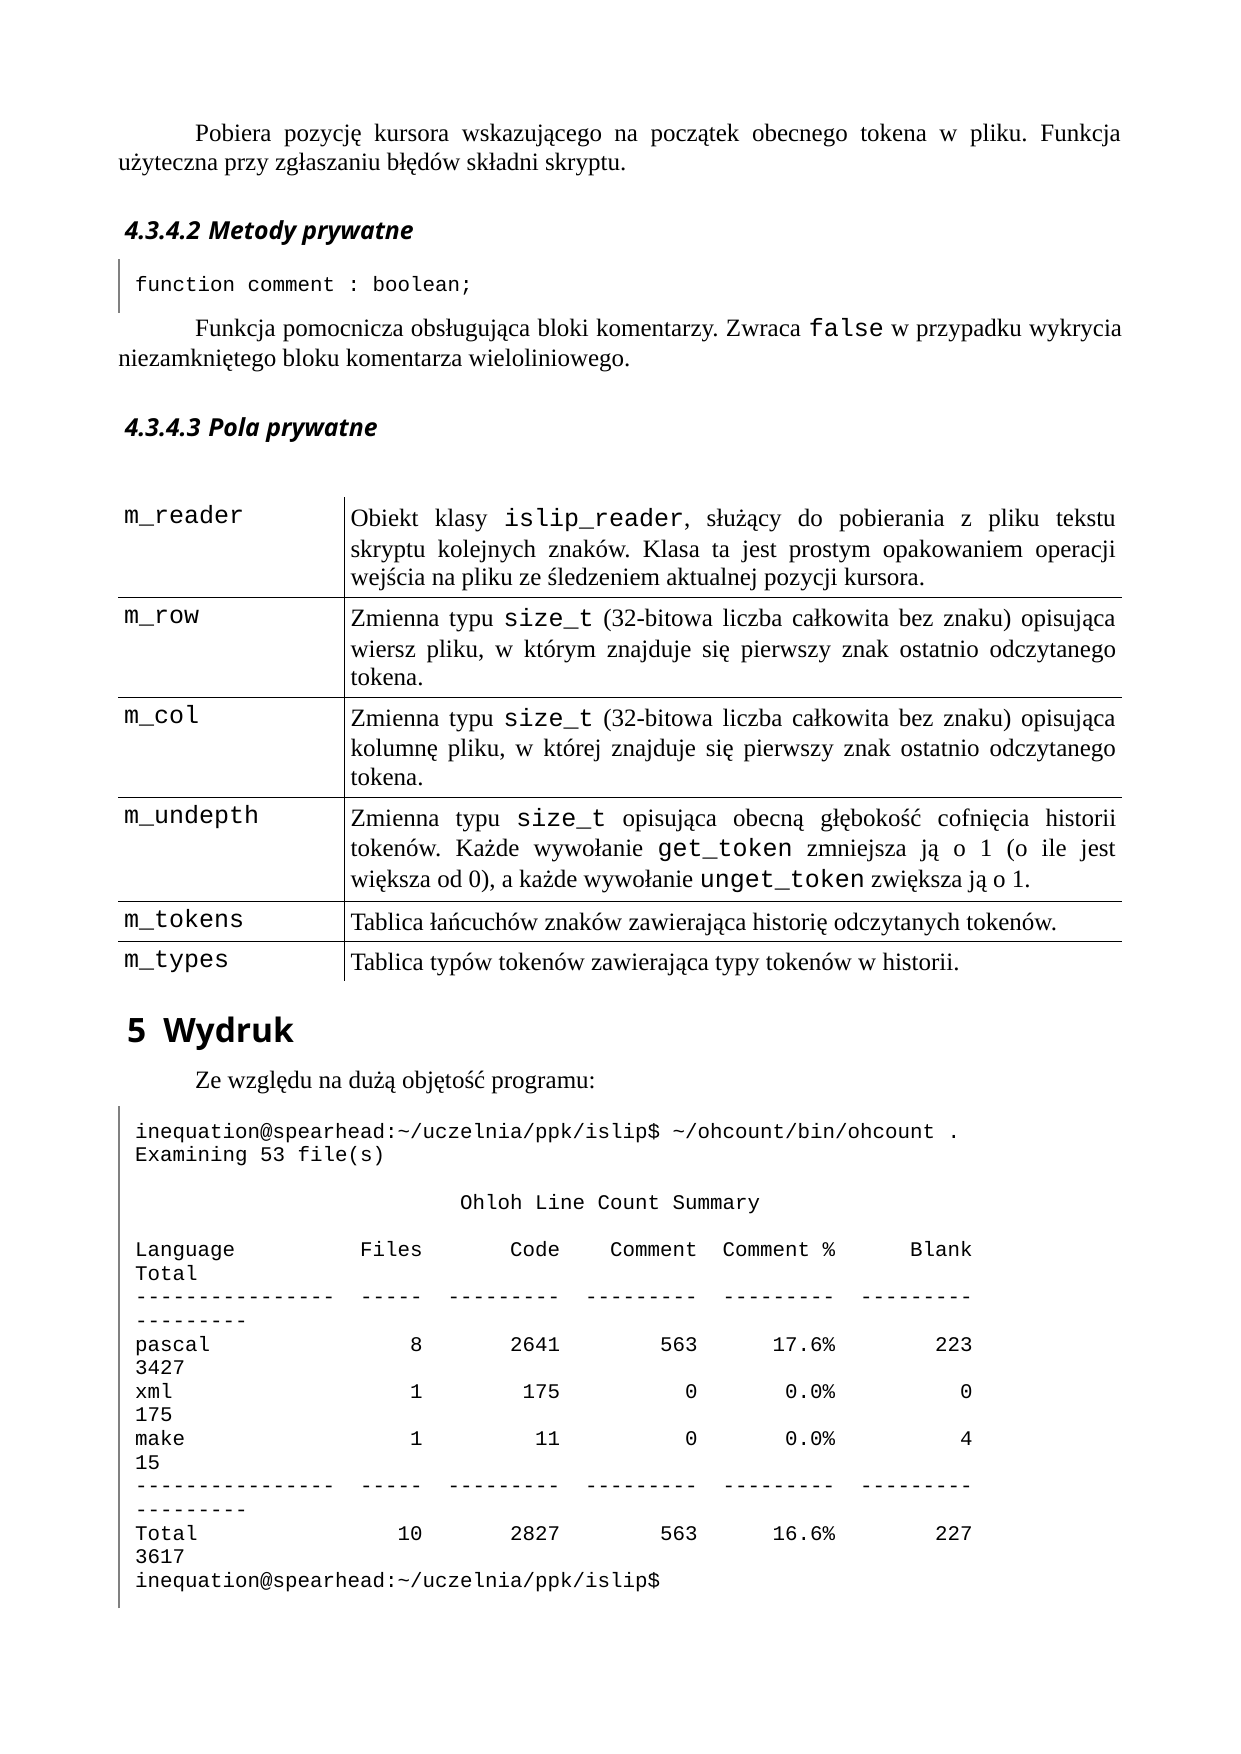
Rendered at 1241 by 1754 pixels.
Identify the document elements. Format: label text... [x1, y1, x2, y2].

table_cell m_row [118, 598, 344, 697]
subtitle Metody prywatne [118, 213, 1122, 247]
text xml 1 175 0 0.0% 0 175 [120, 1381, 1122, 1428]
text inequation@spearhead:~/uczelnia/ppk/islip$ ~/ohcount/bin/ohcount . [120, 1106, 1122, 1144]
text pascal 8 2641 563 17.6% 223 3427 [120, 1333, 1122, 1381]
table_cell m_types [118, 942, 344, 981]
text make 1 11 0 0.0% 4 15 [120, 1428, 1122, 1475]
text Examining 53 file(s) [120, 1144, 1122, 1168]
text function comment : boolean; [120, 259, 1122, 313]
text ---------------- ----- --------- --------- --------- --------- --------- [120, 1286, 1122, 1333]
table_cell m_col [118, 698, 344, 797]
table_cell Zmienna typu size_t opisująca obecną głębokość cofnięcia historii tokenów. Każde wywołanie get_token zmniejsza ją o 1 (o ile jest większa od 0), a każde wywołanie unget_token zwiększa ją o 1. [345, 798, 1122, 901]
table_cell m_tokens [118, 902, 344, 941]
table_cell Tablica łańcuchów znaków zawierająca historię odczytanych tokenów. [345, 902, 1122, 941]
subtitle Wydruk [118, 1006, 1122, 1052]
table_header m_reader [118, 497, 344, 597]
table_cell Zmienna typu size_t (32-bitowa liczba całkowita bez znaku) opisująca kolumnę pliku, w której znajduje się pierwszy znak ostatnio odczytanego tokena. [345, 698, 1122, 797]
table_cell Tablica typów tokenów zawierająca typy tokenów w historii. [345, 942, 1122, 981]
table_header Obiekt klasy islip_reader, służący do pobierania z pliku tekstu skryptu kolejnych znaków. Klasa ta jest prostym opakowaniem operacji wejścia na pliku ze śledzeniem aktualnej pozycji kursora. [345, 497, 1122, 597]
text ---------------- ----- --------- --------- --------- --------- --------- [120, 1475, 1122, 1523]
text Ze względu na dużą objętość programu: [118, 1065, 1122, 1093]
text Funkcja pomocnicza obsługująca bloki komentarzy. Zwraca false w przypadku wykrycia niezamkniętego bloku komentarza wieloliniowego. [118, 313, 1122, 372]
text Pobiera pozycję kursora wskazującego na początek obecnego tokena w pliku. Funkcja użyteczna przy zgłaszaniu błędów składni skryptu. [118, 118, 1122, 176]
text Language Files Code Comment Comment % Blank Total [120, 1239, 1122, 1286]
subtitle Pola prywatne [118, 410, 1122, 443]
table_cell m_undepth [118, 798, 344, 901]
text inequation@spearhead:~/uczelnia/ppk/islip$ [120, 1570, 1122, 1608]
text Ohloh Line Count Summary [120, 1192, 1122, 1215]
text Total 10 2827 563 16.6% 227 3617 [120, 1523, 1122, 1570]
table_cell Zmienna typu size_t (32-bitowa liczba całkowita bez znaku) opisująca wiersz pliku, w którym znajduje się pierwszy znak ostatnio odczytanego tokena. [345, 598, 1122, 697]
